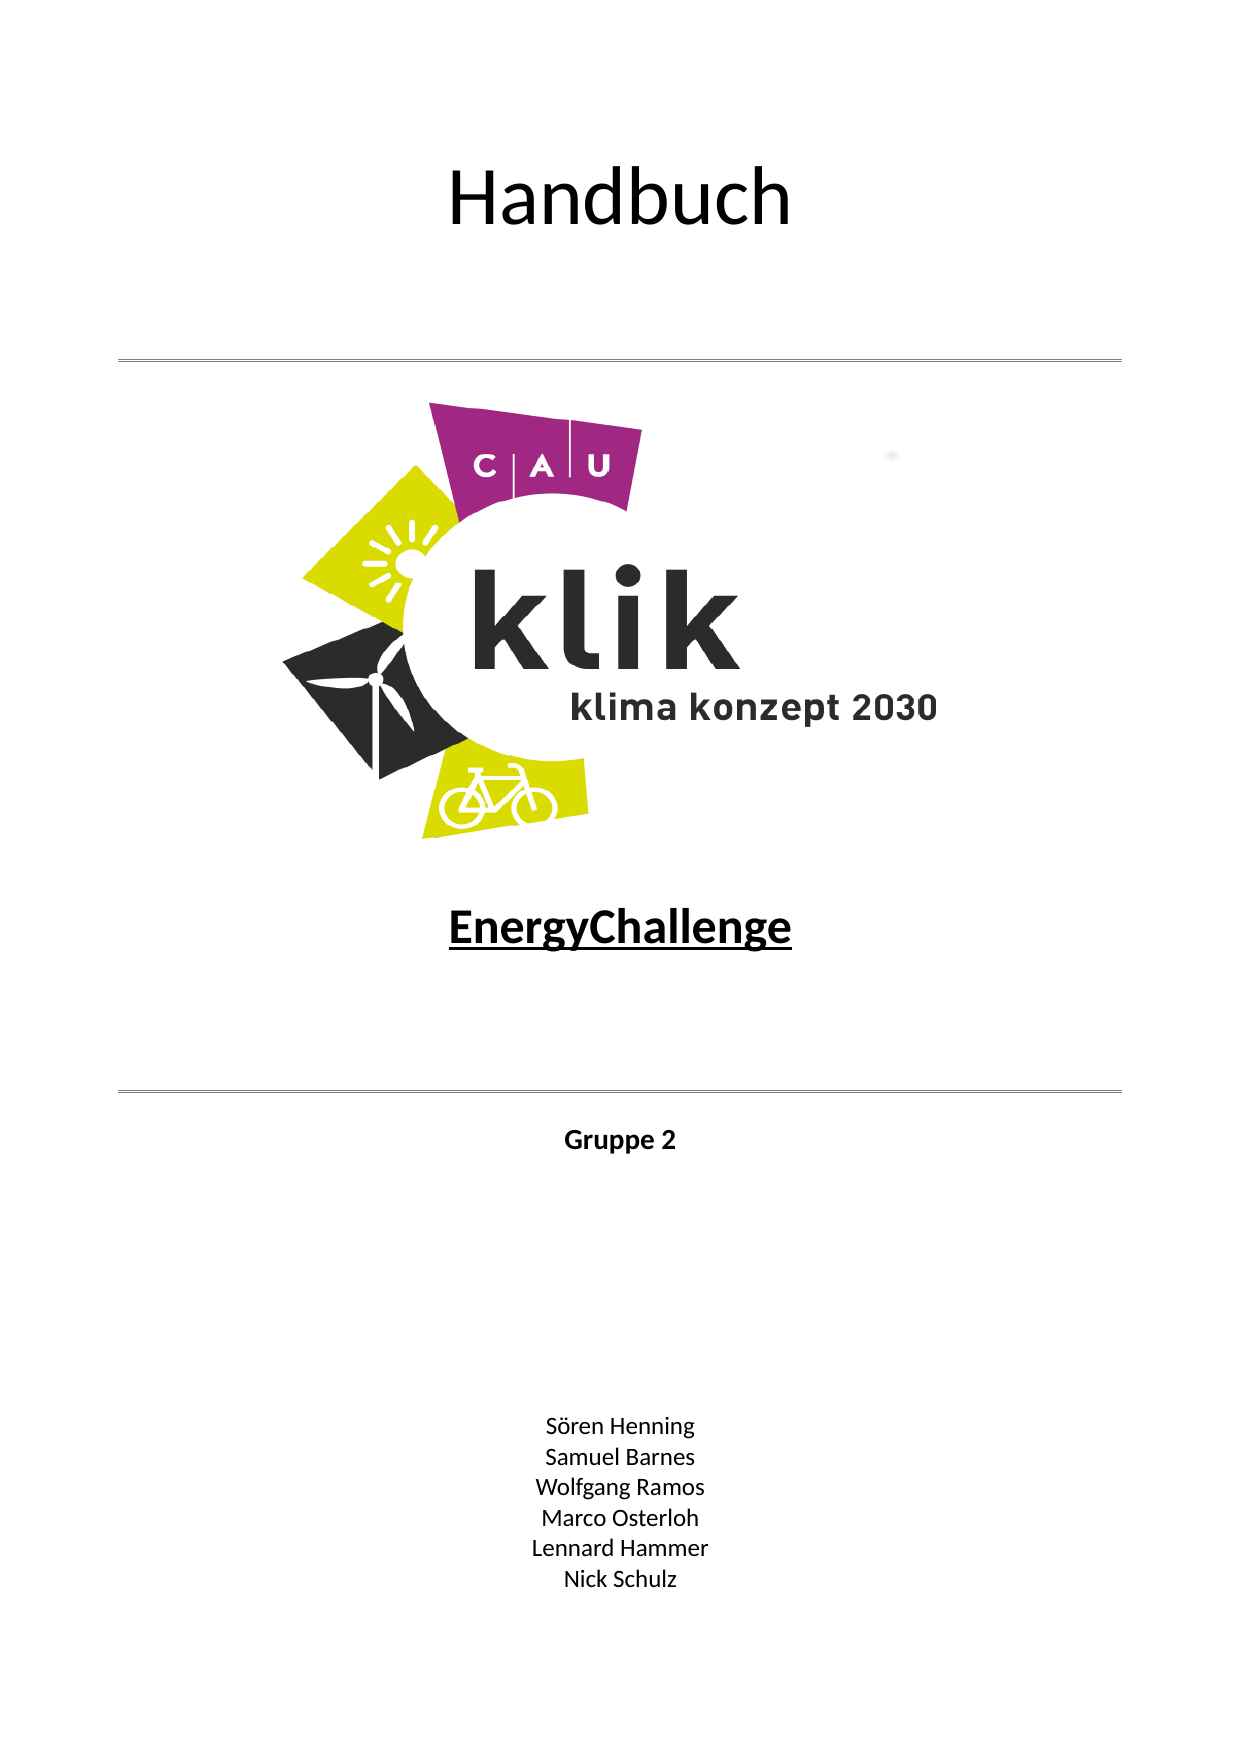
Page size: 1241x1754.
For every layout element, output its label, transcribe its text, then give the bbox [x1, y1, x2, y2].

text Samuel Barnes [118, 1441, 1122, 1471]
text Sören Henning [118, 1410, 1122, 1441]
text Nick Schulz [118, 1563, 1122, 1593]
text Marco Osterloh [118, 1502, 1122, 1532]
text Gruppe 2 [118, 1121, 1122, 1157]
text EnergyChallenge [118, 391, 1122, 956]
text Wolfgang Ramos [118, 1471, 1122, 1502]
subtitle Handbuch [118, 143, 1122, 245]
text Lennard Hammer [118, 1532, 1122, 1563]
picture [263, 362, 954, 895]
